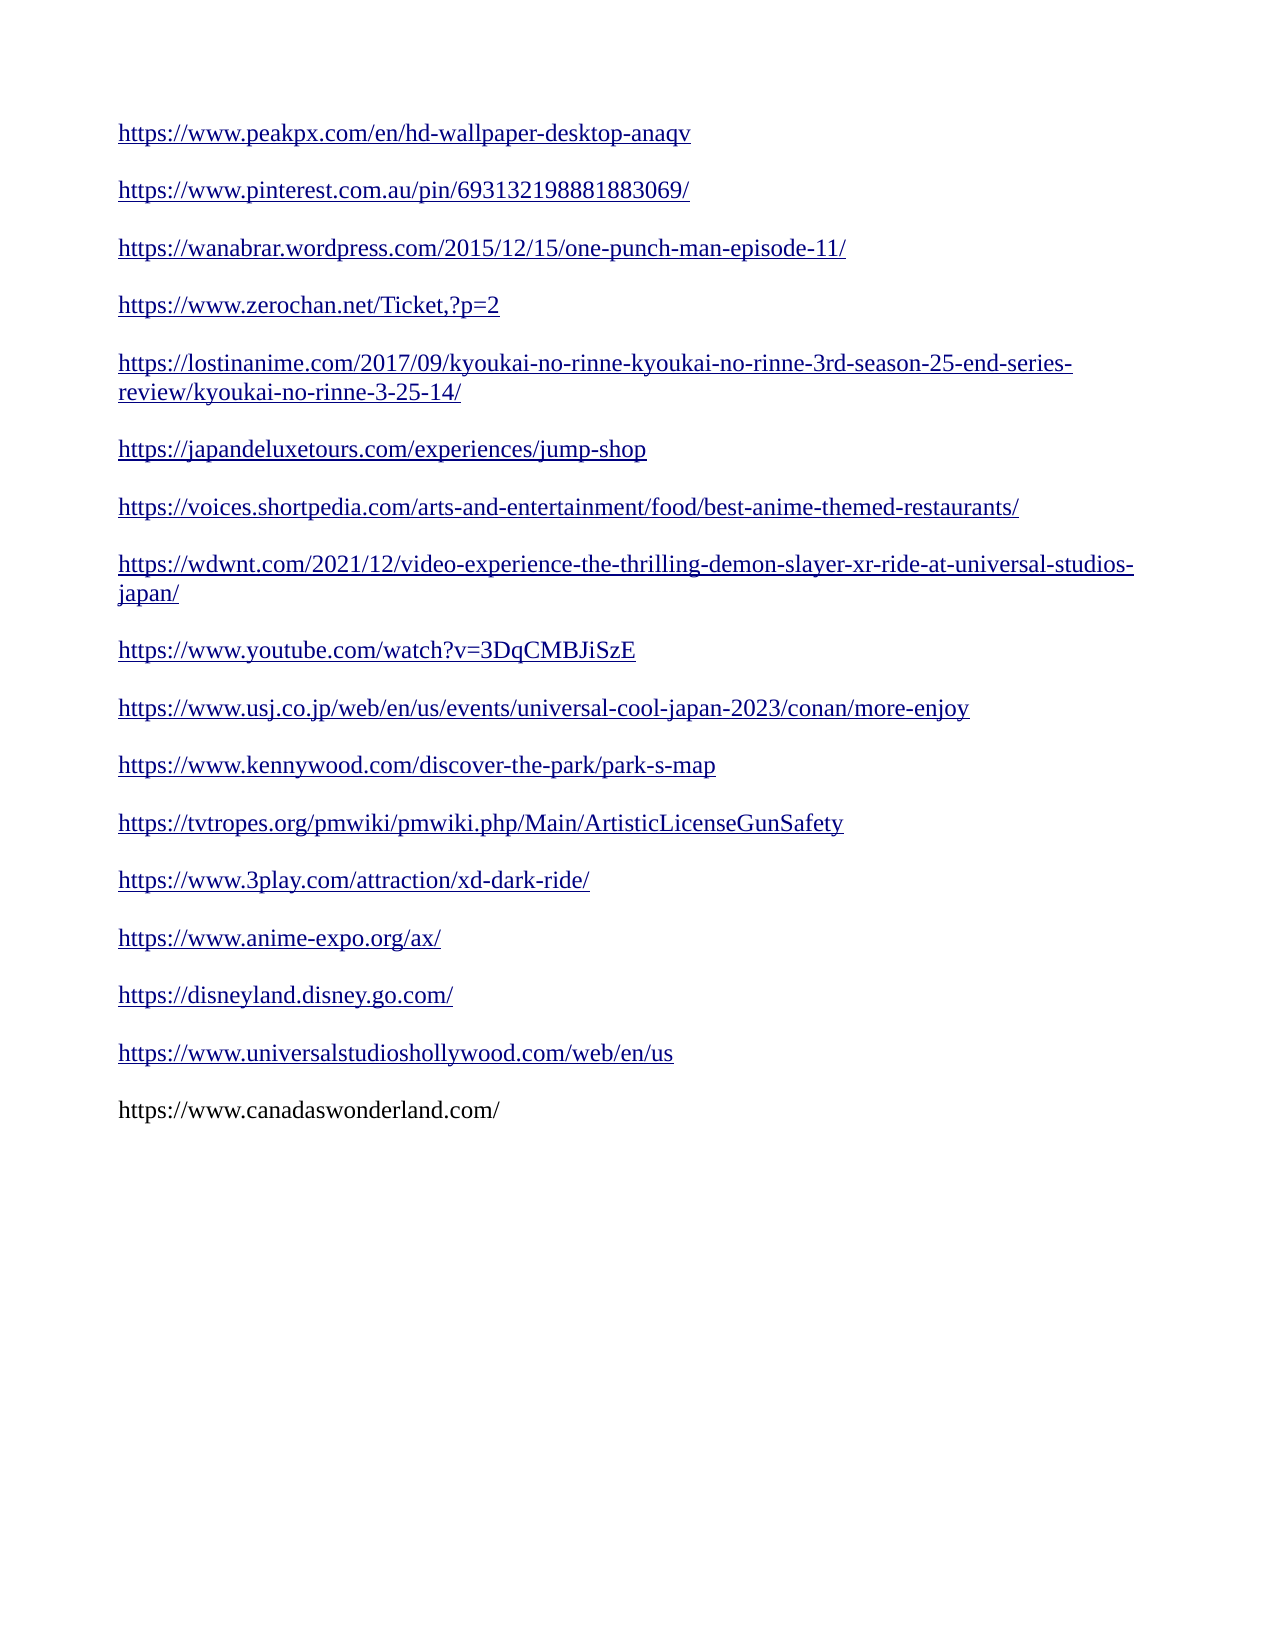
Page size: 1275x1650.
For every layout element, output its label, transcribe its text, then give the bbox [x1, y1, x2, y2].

text https://lostinanime.com/2017/09/kyoukai-no-rinne-kyoukai-no-rinne-3rd-season-25-end-series-review/kyoukai-no-rinne-3-25-14/ [118, 348, 1157, 406]
text https://disneyland.disney.go.com/ [118, 981, 1157, 1009]
text https://www.youtube.com/watch?v=3DqCMBJiSzE [118, 636, 1157, 664]
text https://wanabrar.wordpress.com/2015/12/15/one-punch-man-episode-11/ [118, 233, 1157, 262]
text https://www.peakpx.com/en/hd-wallpaper-desktop-anaqv [118, 118, 1157, 147]
text https://www.canadaswonderland.com/ [118, 1096, 1157, 1124]
text https://www.kennywood.com/discover-the-park/park-s-map [118, 751, 1157, 779]
text https://www.usj.co.jp/web/en/us/events/universal-cool-japan-2023/conan/more-enjoy [118, 693, 1157, 722]
text https://wdwnt.com/2021/12/video-experience-the-thrilling-demon-slayer-xr-ride-at-universal-studios-japan/ [118, 549, 1157, 607]
text https://japandeluxetours.com/experiences/jump-shop [118, 434, 1157, 463]
text https://voices.shortpedia.com/arts-and-entertainment/food/best-anime-themed-restaurants/ [118, 492, 1157, 521]
text https://tvtropes.org/pmwiki/pmwiki.php/Main/ArtisticLicenseGunSafety [118, 808, 1157, 837]
text https://www.3play.com/attraction/xd-dark-ride/ [118, 866, 1157, 894]
text https://www.universalstudioshollywood.com/web/en/us [118, 1038, 1157, 1067]
text https://www.anime-expo.org/ax/ [118, 923, 1157, 952]
text https://www.zerochan.net/Ticket,?p=2 [118, 291, 1157, 319]
text https://www.pinterest.com.au/pin/693132198881883069/ [118, 176, 1157, 204]
